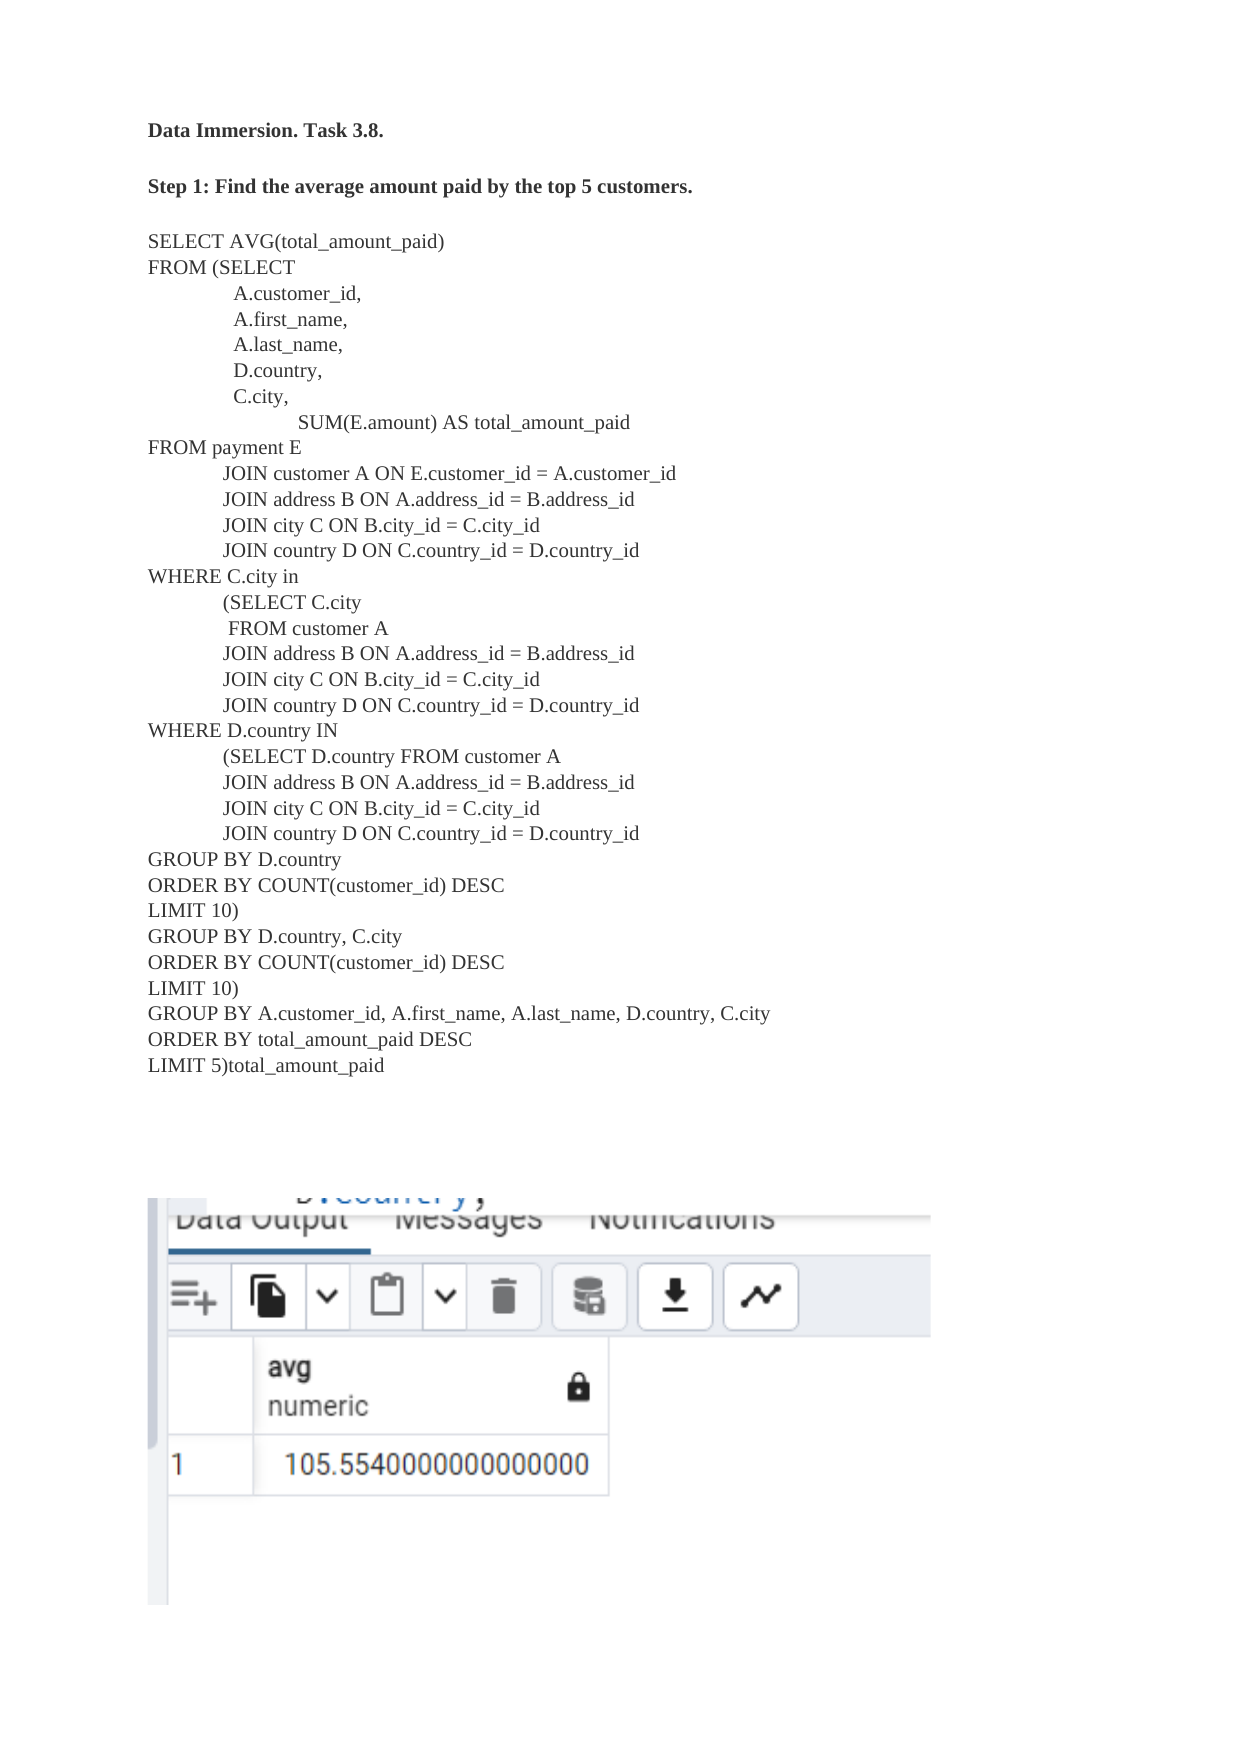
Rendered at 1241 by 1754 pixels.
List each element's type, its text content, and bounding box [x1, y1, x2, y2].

text (SELECT C.city [148, 590, 1093, 614]
text JOIN city C ON B.city_id = C.city_id [148, 667, 1093, 691]
text JOIN country D ON C.country_id = D.country_id [148, 821, 1093, 845]
text A.last_name, [148, 332, 1093, 356]
text SELECT AVG(total_amount_paid) [148, 229, 1093, 253]
text FROM customer A [148, 615, 1093, 639]
text JOIN country D ON C.country_id = D.country_id [148, 538, 1093, 562]
text JOIN country D ON C.country_id = D.country_id [148, 693, 1093, 717]
text WHERE D.country IN [148, 718, 1093, 742]
text ORDER BY COUNT(customer_id) DESC [148, 950, 1093, 974]
text (SELECT D.country FROM customer A [148, 744, 1093, 768]
text A.customer_id, [148, 281, 1093, 305]
text JOIN city C ON B.city_id = C.city_id [148, 796, 1093, 819]
text WHERE C.city in [148, 564, 1093, 588]
text LIMIT 5)total_amount_paid [148, 1053, 1093, 1077]
text LIMIT 10) [148, 976, 1093, 1000]
text LIMIT 10) [148, 898, 1093, 922]
text D.country, [148, 358, 1093, 382]
text C.city, [148, 384, 1093, 408]
text GROUP BY D.country [148, 847, 1093, 871]
text A.first_name, [148, 307, 1093, 331]
text JOIN address B ON A.address_id = B.address_id [148, 641, 1093, 665]
text GROUP BY D.country, C.city [148, 924, 1093, 948]
text GROUP BY A.customer_id, A.first_name, A.last_name, D.country, C.city [148, 1001, 1093, 1025]
text FROM payment E [148, 435, 1093, 459]
text ORDER BY total_amount_paid DESC [148, 1027, 1093, 1051]
text SUM(E.amount) AS total_amount_paid [148, 409, 1093, 434]
text JOIN customer A ON E.customer_id = A.customer_id [148, 461, 1093, 485]
text Step 1: Find the average amount paid by the top 5 customers. [148, 174, 1093, 198]
text ORDER BY COUNT(customer_id) DESC [148, 873, 1093, 897]
text FROM (SELECT [148, 255, 1093, 279]
text Data Immersion. Task 3.8. [148, 118, 1093, 142]
text JOIN city C ON B.city_id = C.city_id [148, 512, 1093, 537]
text JOIN address B ON A.address_id = B.address_id [148, 770, 1093, 794]
text JOIN address B ON A.address_id = B.address_id [148, 487, 1093, 511]
